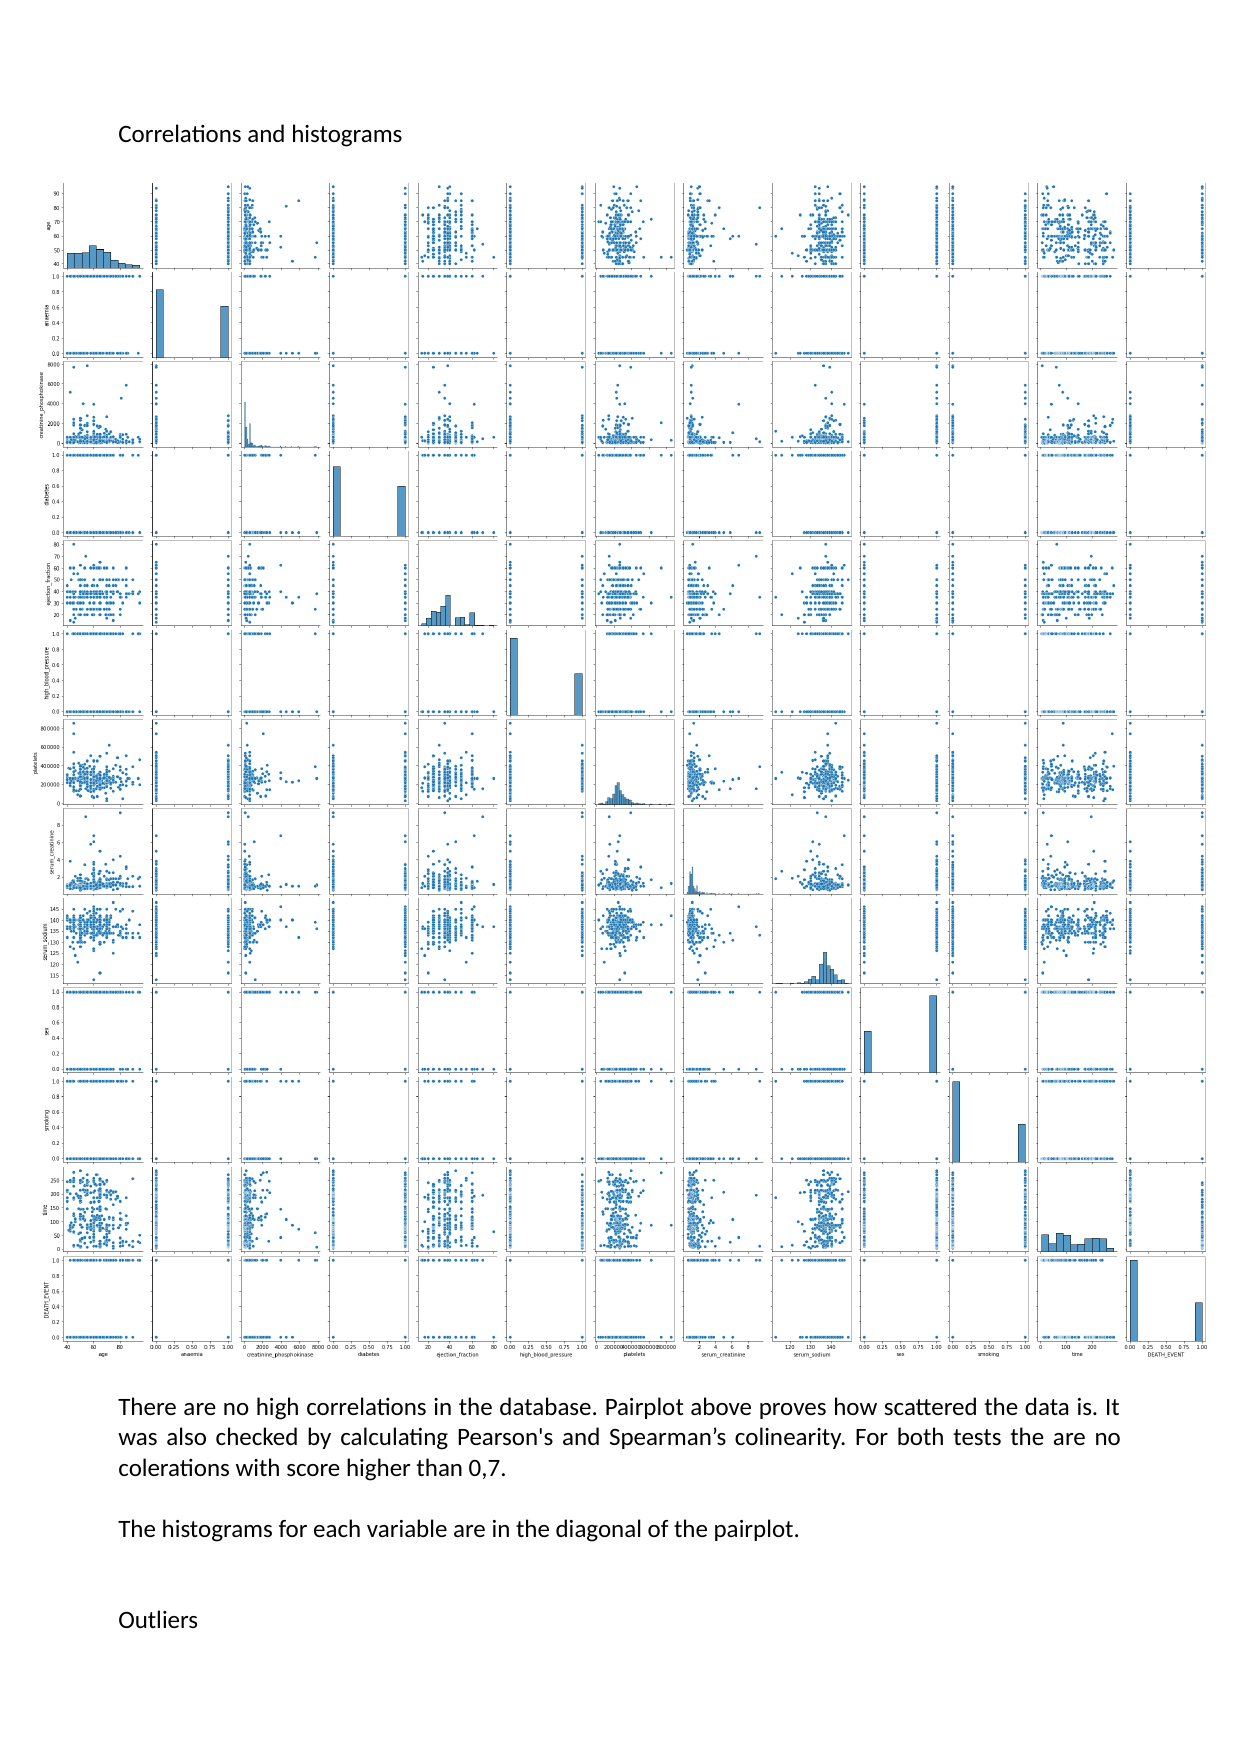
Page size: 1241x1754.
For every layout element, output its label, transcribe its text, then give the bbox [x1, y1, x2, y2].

text Correlations and histograms [118, 118, 1122, 149]
text Outliers [118, 1604, 1122, 1635]
picture [29, 179, 1211, 1361]
text There are no high correlations in the database. Pairplot above proves how scattered the data is. It was also checked by calculating Pearson's and Spearman’s colinearity. For both tests the are no colerations with score higher than 0,7. [118, 1361, 1122, 1482]
text The histograms for each variable are in the diagonal of the pairplot. [118, 1513, 1122, 1543]
